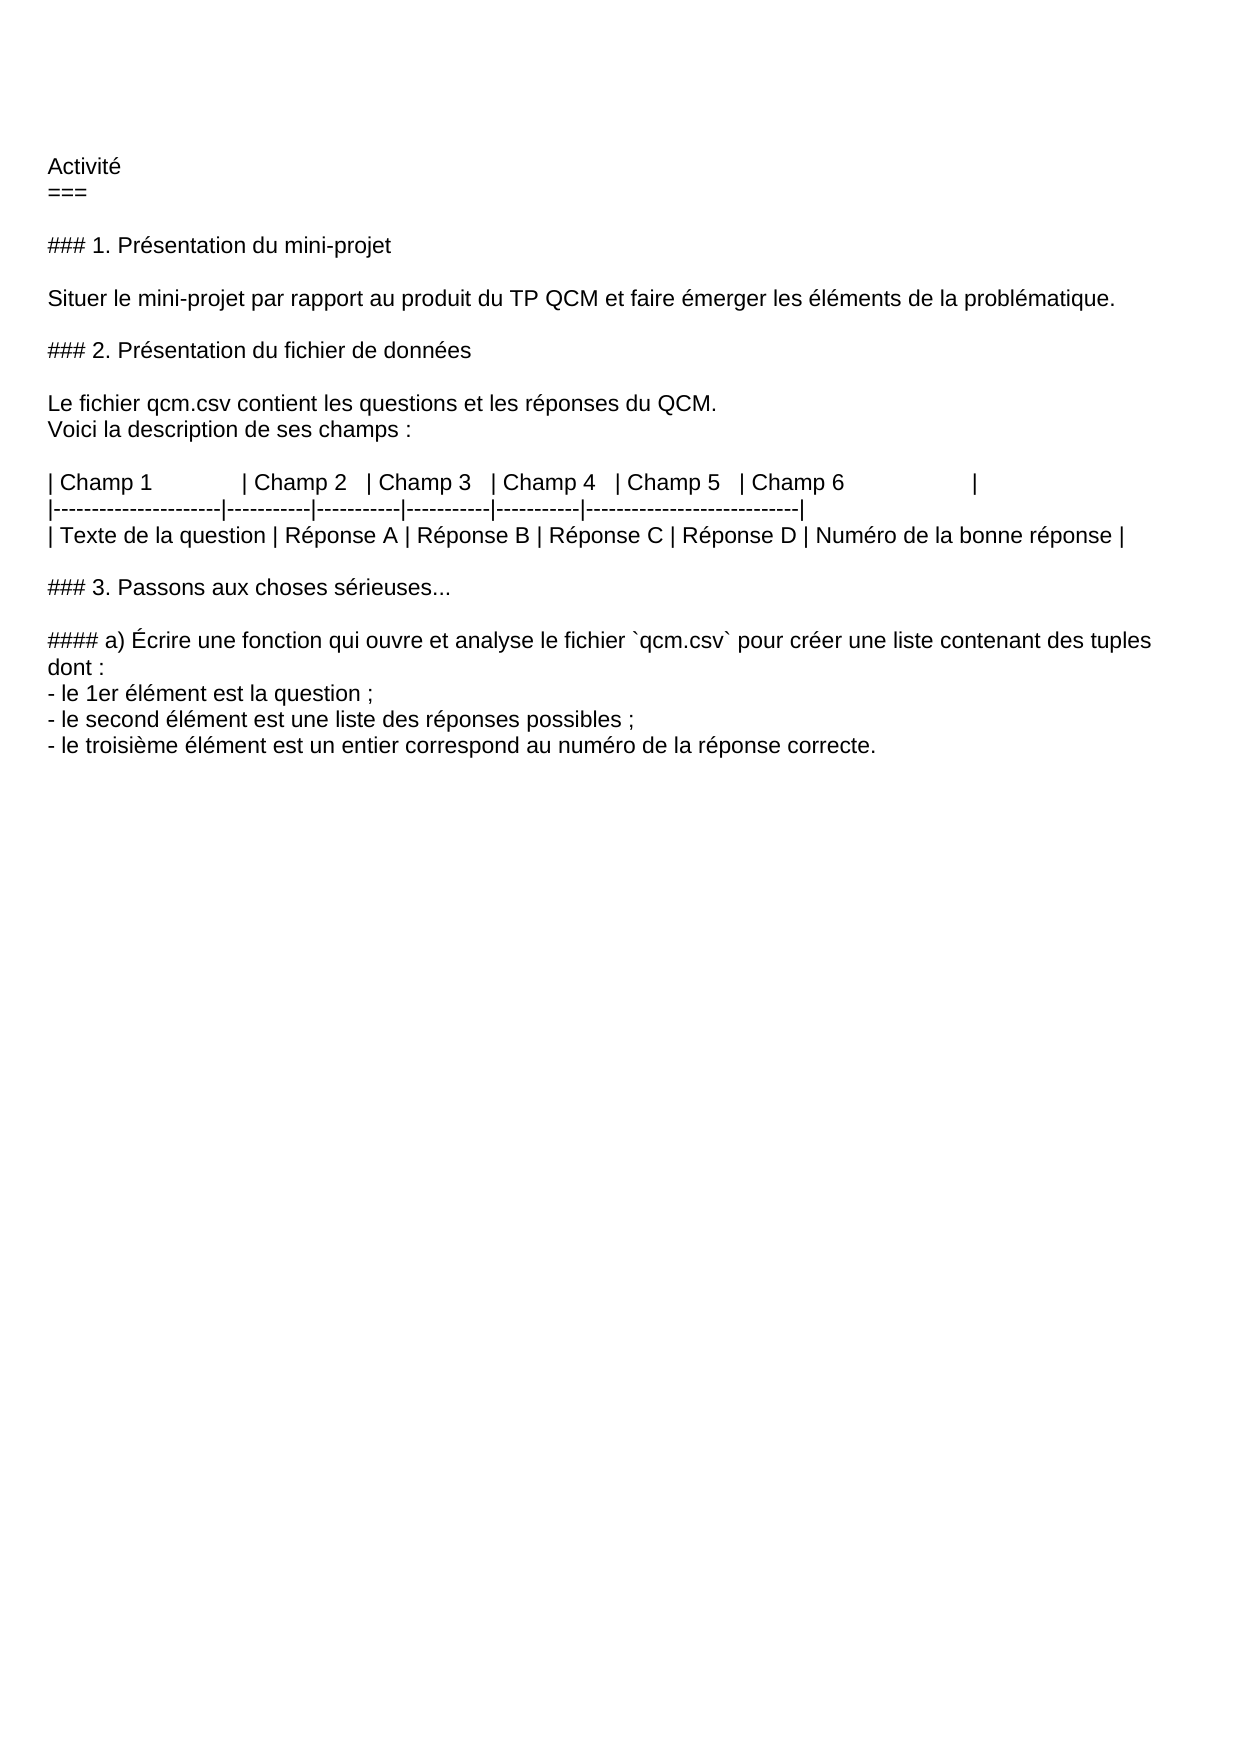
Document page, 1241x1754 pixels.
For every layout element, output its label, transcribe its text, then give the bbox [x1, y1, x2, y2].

text #### a) Écrire une fonction qui ouvre et analyse le fichier `qcm.csv` pour créer une liste contenant des tuples dont : [47, 627, 1193, 680]
text Voici la description de ses champs : [47, 416, 1193, 443]
text - le second élément est une liste des réponses possibles ; [47, 706, 1193, 732]
text - le 1er élément est la question ; [47, 680, 1193, 706]
text Situer le mini-projet par rapport au produit du TP QCM et faire émerger les éléments de la problématique. [47, 284, 1193, 311]
text | Texte de la question | Réponse A | Réponse B | Réponse C | Réponse D | Numéro de la bonne réponse | [47, 522, 1193, 548]
text ### 2. Présentation du fichier de données [47, 337, 1193, 363]
text | Champ 1 | Champ 2 | Champ 3 | Champ 4 | Champ 5 | Champ 6 | [47, 469, 1193, 495]
text Le fichier qcm.csv contient les questions et les réponses du QCM. [47, 390, 1193, 416]
text Activité [47, 153, 1193, 179]
text ### 3. Passons aux choses sérieuses... [47, 574, 1193, 601]
text === [47, 179, 1193, 205]
text ### 1. Présentation du mini-projet [47, 232, 1193, 258]
text - le troisième élément est un entier correspond au numéro de la réponse correcte. [47, 732, 1193, 759]
text |----------------------|-----------|-----------|-----------|-----------|----------------------------| [47, 495, 1193, 522]
